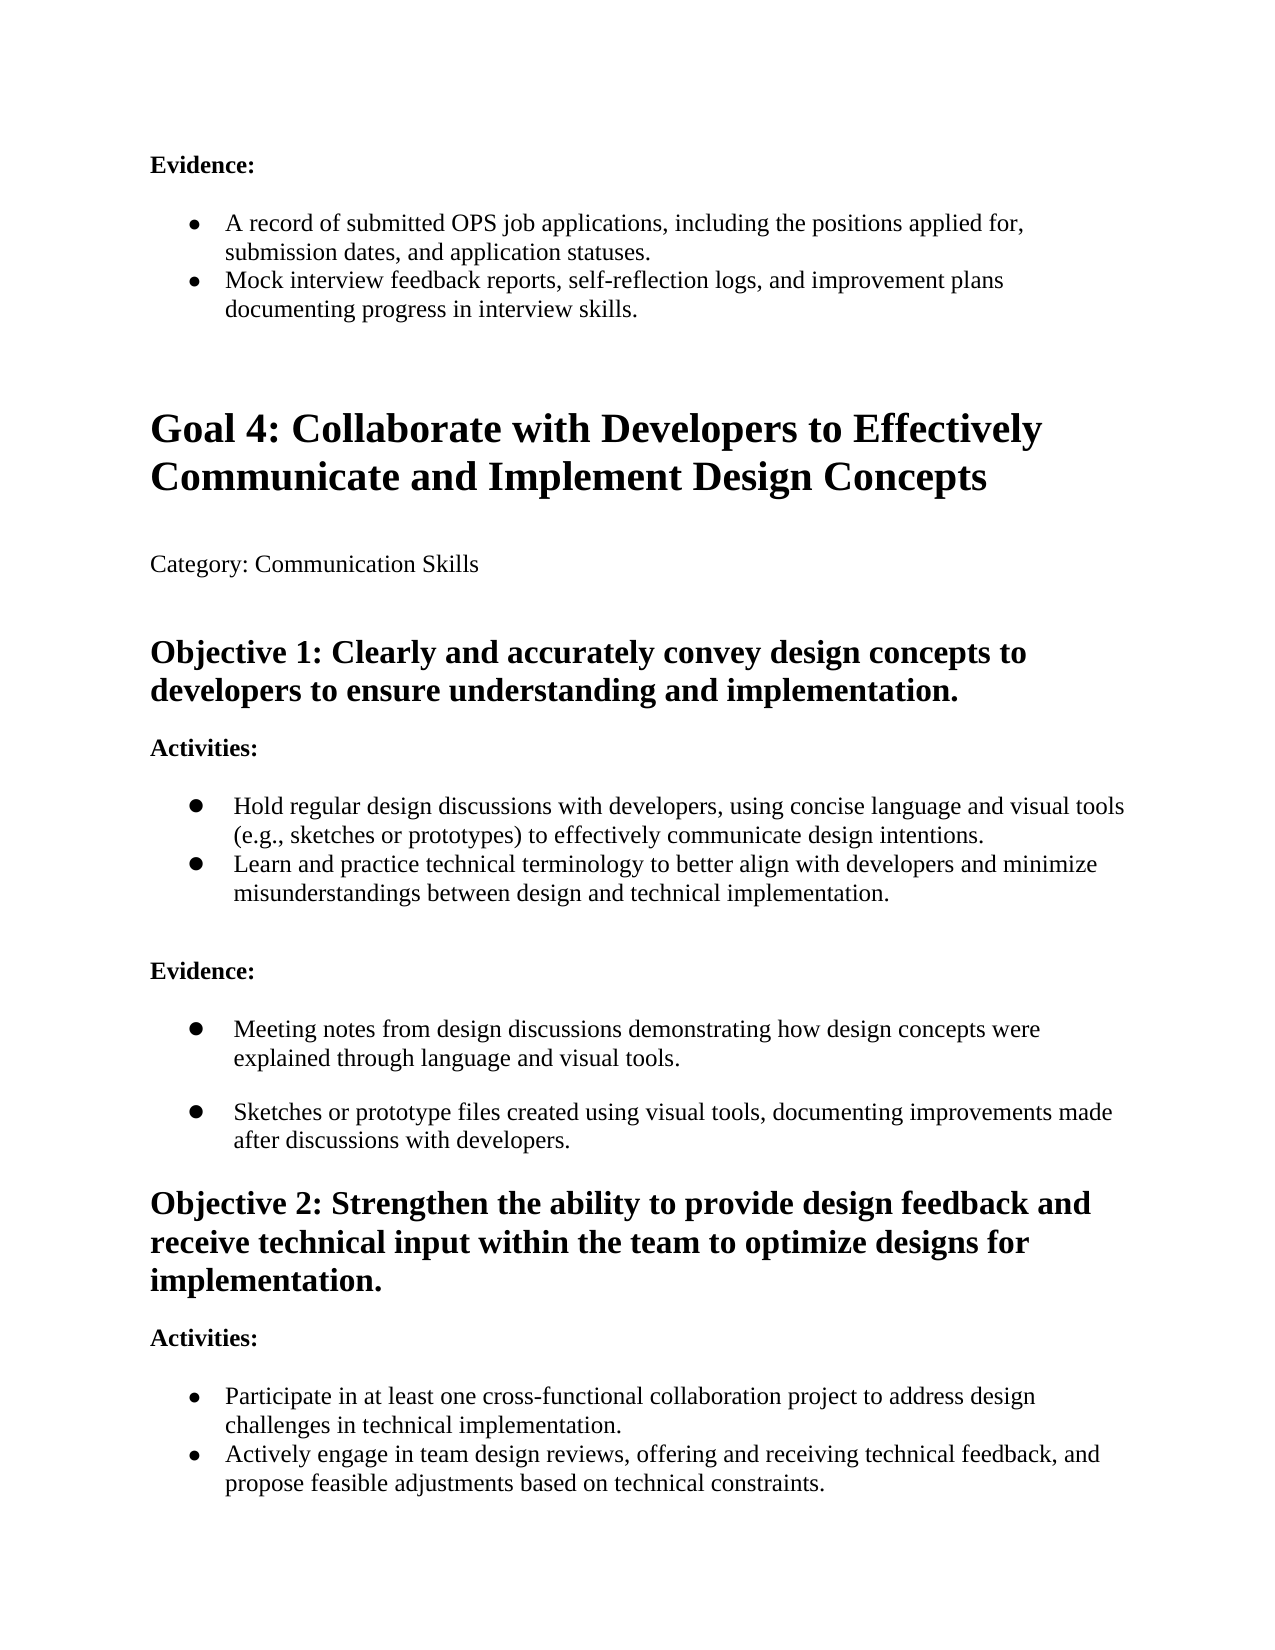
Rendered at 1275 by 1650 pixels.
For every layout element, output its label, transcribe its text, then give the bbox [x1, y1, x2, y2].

list Meeting notes from design discussions demonstrating how design concepts were explained through language and visual tools. [187, 1014, 1125, 1072]
subtitle Activities: [150, 1323, 1125, 1352]
subtitle Evidence: [150, 150, 1125, 179]
list Participate in at least one cross-functional collaboration project to address design challenges in technical implementation. [187, 1381, 1125, 1439]
subtitle Evidence: [150, 956, 1125, 985]
subtitle Objective 1: Clearly and accurately convey design concepts to developers to ensure understanding and implementation. [150, 632, 1125, 708]
list A record of submitted OPS job applications, including the positions applied for, submission dates, and application statuses. [187, 208, 1125, 265]
list Mock interview feedback reports, self-reflection logs, and improvement plans documenting progress in interview skills. [187, 265, 1125, 323]
list Hold regular design discussions with developers, using concise language and visual tools (e.g., sketches or prototypes) to effectively communicate design intentions. [187, 791, 1125, 849]
text Category: Communication Skills [150, 549, 1125, 578]
subtitle Goal 4: Collaborate with Developers to Effectively Communicate and Implement Design Concepts [150, 403, 1125, 499]
list Sketches or prototype files created using visual tools, documenting improvements made after discussions with developers. [187, 1097, 1125, 1154]
subtitle Objective 2: Strengthen the ability to provide design feedback and receive technical input within the team to optimize designs for implementation. [150, 1183, 1125, 1298]
list Actively engage in team design reviews, offering and receiving technical feedback, and propose feasible adjustments based on technical constraints. [187, 1439, 1125, 1496]
subtitle Activities: [150, 733, 1125, 762]
list Learn and practice technical terminology to better align with developers and minimize misunderstandings between design and technical implementation. [187, 849, 1125, 906]
